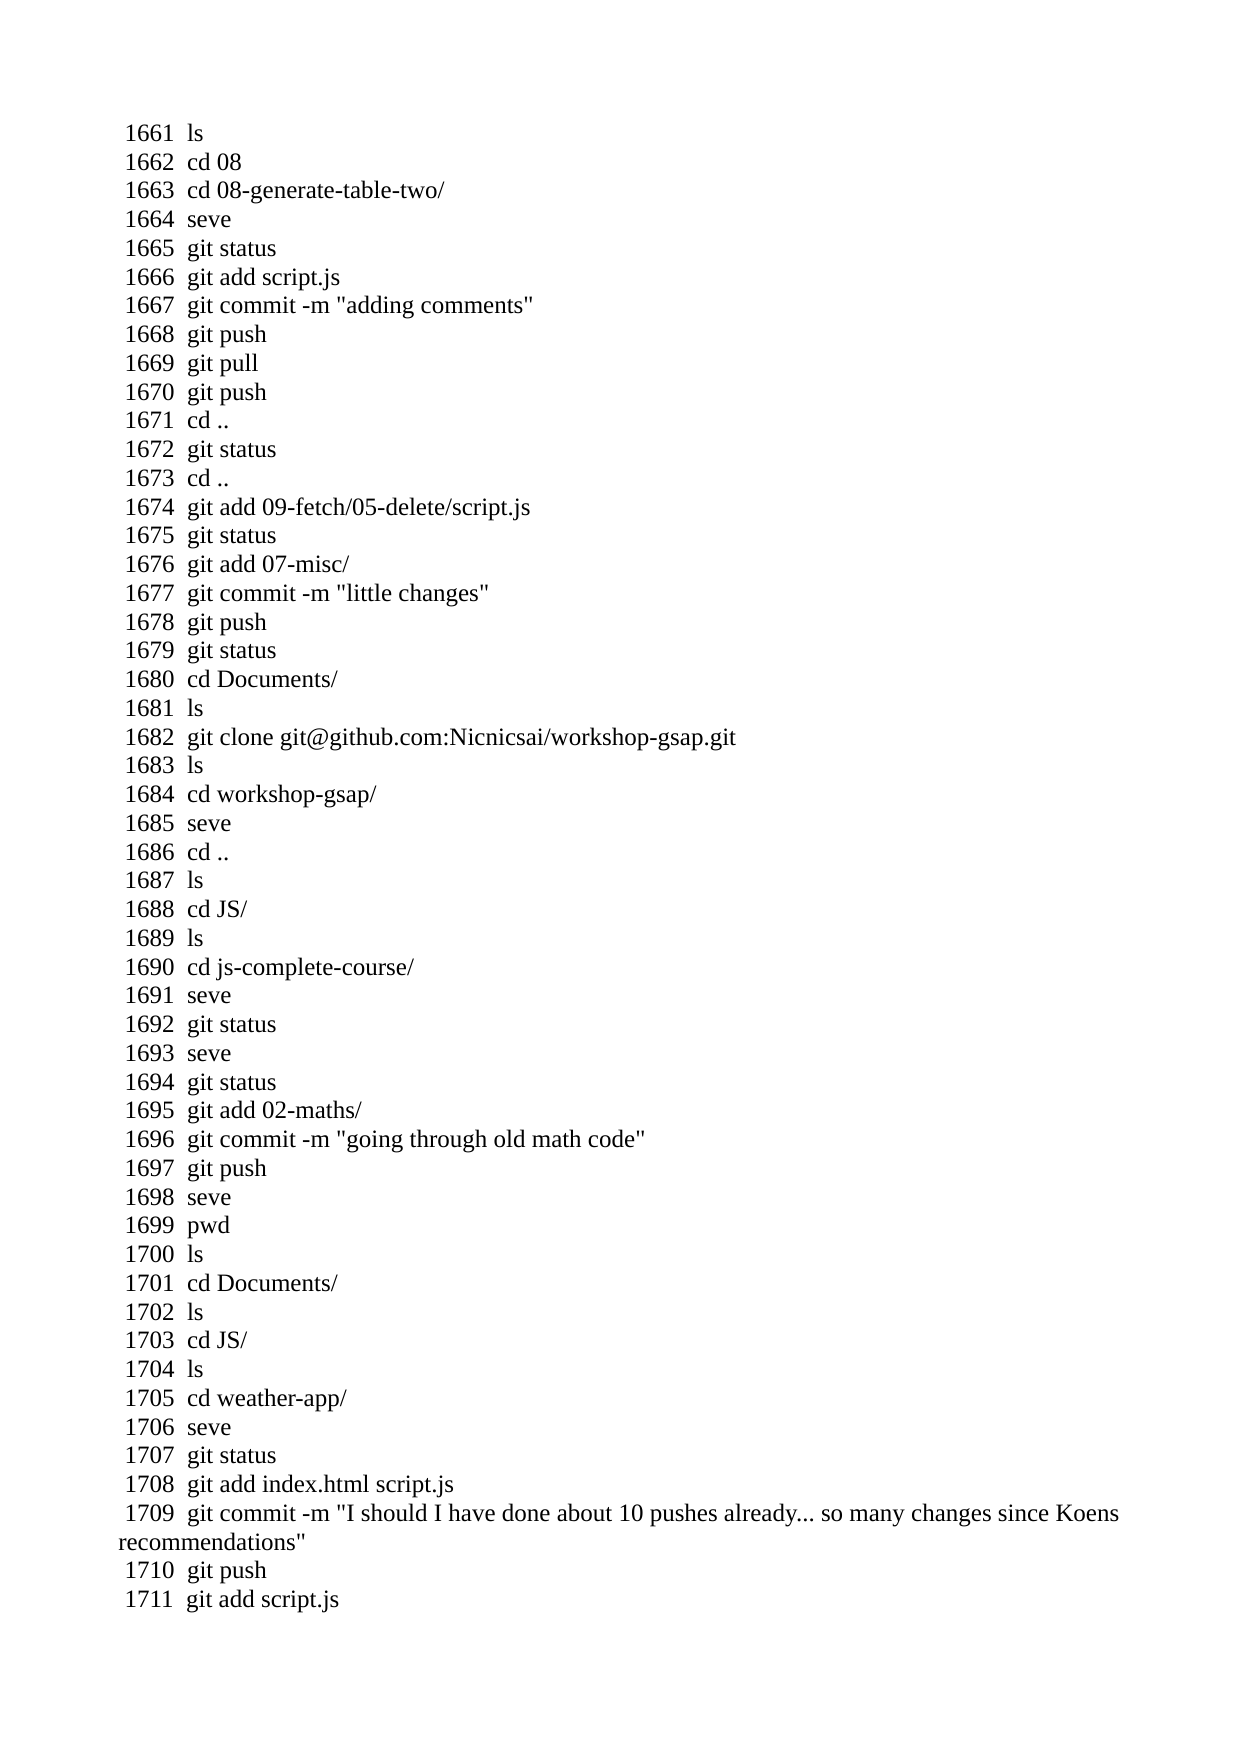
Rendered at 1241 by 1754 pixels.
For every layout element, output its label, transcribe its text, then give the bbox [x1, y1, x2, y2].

text 1682 git clone git@github.com:Nicnicsai/workshop-gsap.git [118, 722, 1122, 751]
text 1694 git status [118, 1067, 1122, 1096]
text 1661 ls [118, 118, 1122, 147]
text 1678 git push [118, 607, 1122, 636]
text 1709 git commit -m "I should I have done about 10 pushes already... so many changes since Koens recommendations" [118, 1498, 1122, 1556]
text 1699 pwd [118, 1211, 1122, 1239]
text 1680 cd Documents/ [118, 664, 1122, 693]
text 1677 git commit -m "little changes" [118, 578, 1122, 607]
text 1673 cd .. [118, 463, 1122, 492]
text 1679 git status [118, 636, 1122, 664]
text 1676 git add 07-misc/ [118, 549, 1122, 578]
text 1683 ls [118, 751, 1122, 779]
text 1691 seve [118, 981, 1122, 1009]
text 1687 ls [118, 866, 1122, 894]
text 1672 git status [118, 434, 1122, 463]
text 1688 cd JS/ [118, 894, 1122, 923]
text 1708 git add index.html script.js [118, 1469, 1122, 1498]
text 1669 git pull [118, 348, 1122, 377]
text 1667 git commit -m "adding comments" [118, 291, 1122, 319]
text 1690 cd js-complete-course/ [118, 952, 1122, 981]
text 1695 git add 02-maths/ [118, 1096, 1122, 1124]
text 1703 cd JS/ [118, 1326, 1122, 1354]
text 1710 git push [118, 1556, 1122, 1584]
text 1689 ls [118, 923, 1122, 952]
text 1696 git commit -m "going through old math code" [118, 1124, 1122, 1153]
text 1693 seve [118, 1038, 1122, 1067]
text 1702 ls [118, 1297, 1122, 1326]
text 1666 git add script.js [118, 262, 1122, 291]
text 1662 cd 08 [118, 147, 1122, 176]
text 1665 git status [118, 233, 1122, 262]
text 1671 cd .. [118, 406, 1122, 434]
text 1700 ls [118, 1239, 1122, 1268]
text 1704 ls [118, 1354, 1122, 1383]
text 1707 git status [118, 1441, 1122, 1469]
text 1692 git status [118, 1009, 1122, 1038]
text 1663 cd 08-generate-table-two/ [118, 176, 1122, 204]
text 1664 seve [118, 204, 1122, 233]
text 1670 git push [118, 377, 1122, 406]
text 1698 seve [118, 1182, 1122, 1211]
text 1697 git push [118, 1153, 1122, 1182]
text 1675 git status [118, 521, 1122, 549]
text 1701 cd Documents/ [118, 1268, 1122, 1297]
text 1685 seve [118, 808, 1122, 837]
text 1674 git add 09-fetch/05-delete/script.js [118, 492, 1122, 521]
text 1681 ls [118, 693, 1122, 722]
text 1686 cd .. [118, 837, 1122, 866]
text 1706 seve [118, 1412, 1122, 1441]
text 1705 cd weather-app/ [118, 1383, 1122, 1412]
text 1684 cd workshop-gsap/ [118, 779, 1122, 808]
text 1668 git push [118, 319, 1122, 348]
text 1711 git add script.js [118, 1584, 1122, 1613]
